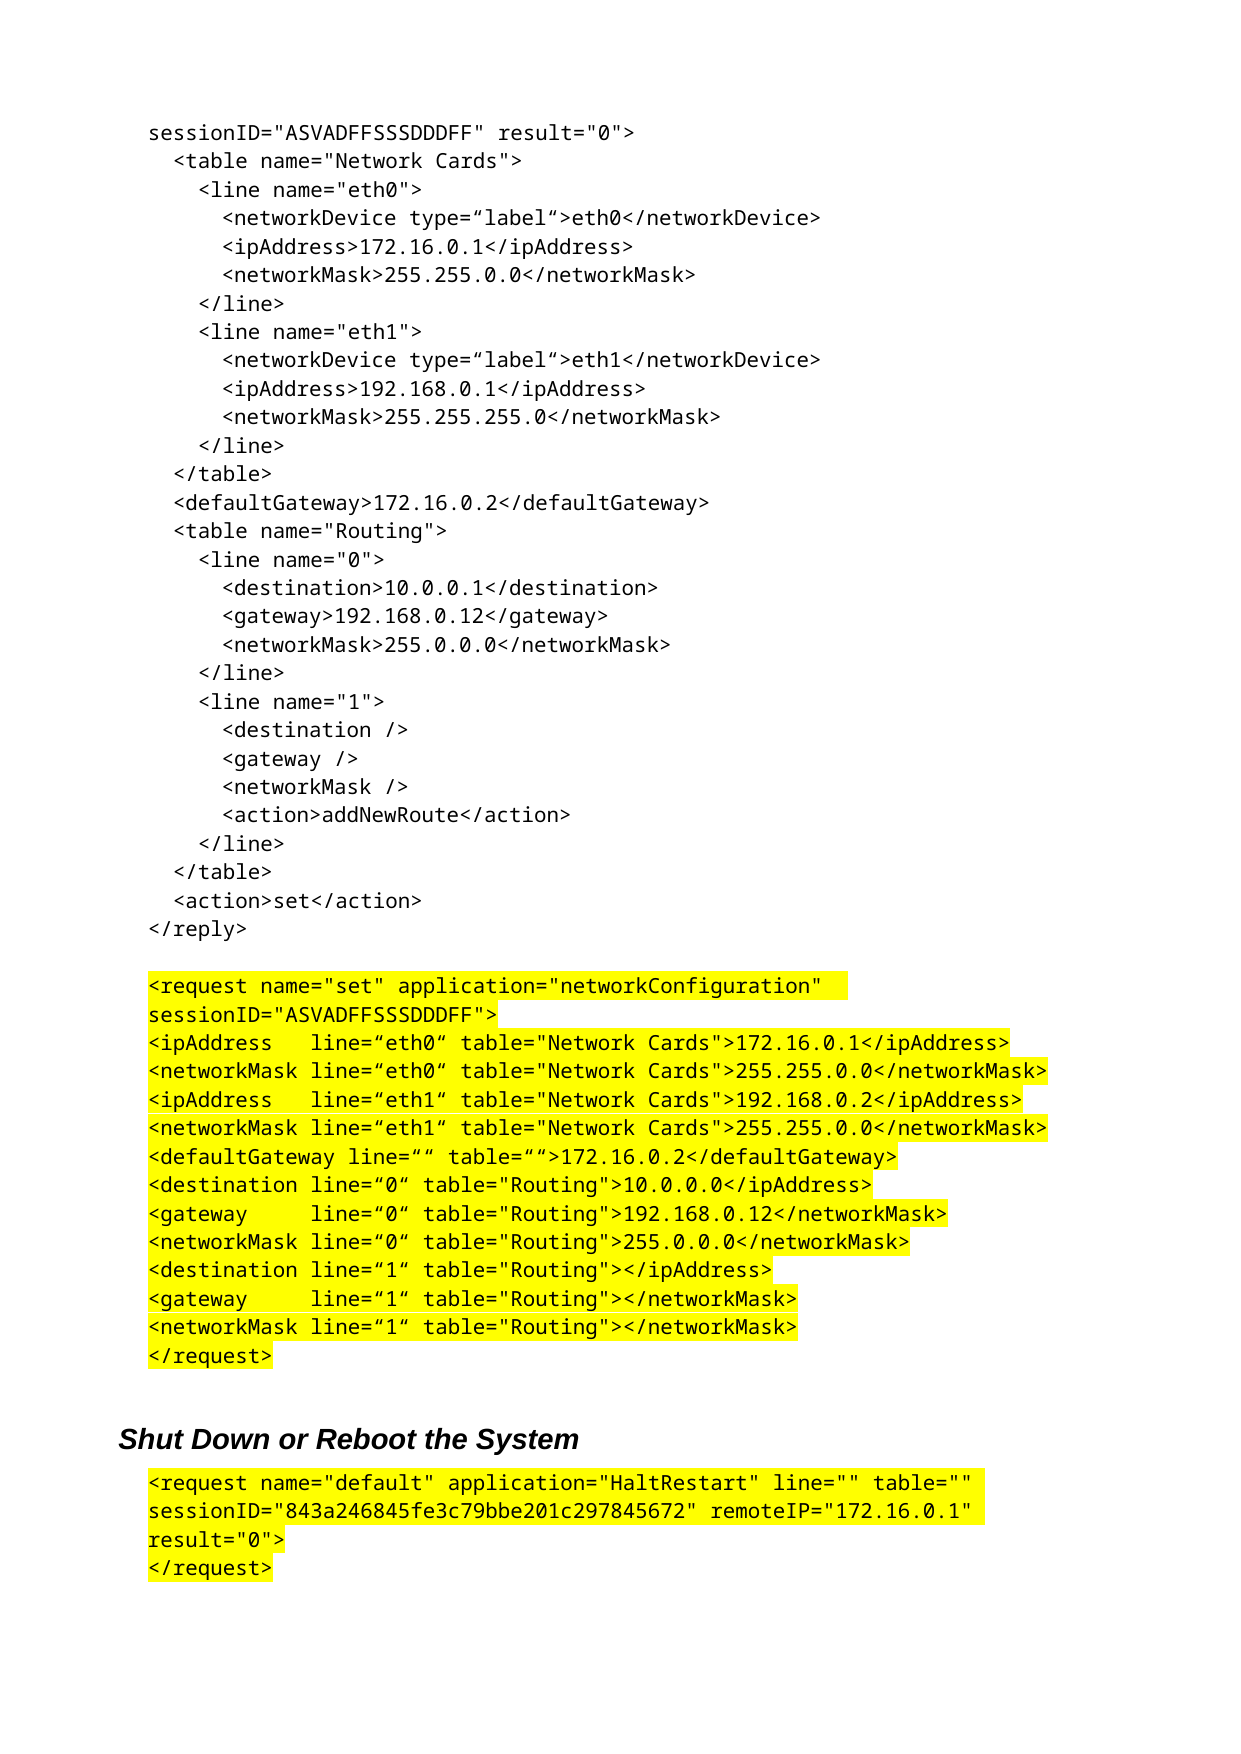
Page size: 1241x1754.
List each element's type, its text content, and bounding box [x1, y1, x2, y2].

text <networkMask>255.255.255.0</networkMask> [148, 402, 1122, 431]
text </line> [148, 829, 1122, 857]
text <request name="set" application="networkConfiguration" sessionID="ASVADFFSSSDDDFF"> [148, 971, 1122, 1028]
text <networkMask line=“eth0“ table="Network Cards">255.255.0.0</networkMask> [148, 1057, 1122, 1085]
subtitle Shut Down or Reboot the System [118, 1423, 1122, 1455]
text <line name="eth1"> [148, 317, 1122, 346]
text <networkMask line=“0“ table="Routing">255.0.0.0</networkMask> [148, 1227, 1122, 1256]
text </table> [148, 857, 1122, 886]
text <networkDevice type=“label“>eth1</networkDevice> [148, 346, 1122, 374]
text <destination /> [148, 715, 1122, 744]
text <request name="default" application="HaltRestart" line="" table="" sessionID="843a246845fe3c79bbe201c297845672" remoteIP="172.16.0.1" result="0"> [148, 1468, 1122, 1553]
text <ipAddress>172.16.0.1</ipAddress> [148, 232, 1122, 260]
text sessionID="ASVADFFSSSDDDFF" result="0"> [148, 118, 1122, 147]
text <line name="1"> [148, 687, 1122, 715]
text <networkMask line=“1“ table="Routing"></networkMask> [148, 1312, 1122, 1341]
text </table> [148, 459, 1122, 488]
text </line> [148, 658, 1122, 687]
text <action>addNewRoute</action> [148, 801, 1122, 829]
text <networkDevice type=“label“>eth0</networkDevice> [148, 203, 1122, 232]
text </line> [148, 289, 1122, 317]
text <gateway /> [148, 744, 1122, 772]
text <table name="Routing"> [148, 516, 1122, 545]
text </request> [148, 1341, 1122, 1369]
text <gateway line=“0“ table="Routing">192.168.0.12</networkMask> [148, 1199, 1122, 1227]
text <networkMask line=“eth1“ table="Network Cards">255.255.0.0</networkMask> [148, 1113, 1122, 1142]
text <line name="eth0"> [148, 175, 1122, 203]
text <gateway>192.168.0.12</gateway> [148, 602, 1122, 630]
text <line name="0"> [148, 545, 1122, 573]
text <defaultGateway line=““ table=““>172.16.0.2</defaultGateway> [148, 1142, 1122, 1170]
text <destination line=“1“ table="Routing"></ipAddress> [148, 1256, 1122, 1284]
text <networkMask /> [148, 772, 1122, 801]
text <networkMask>255.0.0.0</networkMask> [148, 630, 1122, 658]
text <destination>10.0.0.1</destination> [148, 573, 1122, 602]
text <defaultGateway>172.16.0.2</defaultGateway> [148, 488, 1122, 516]
text <networkMask>255.255.0.0</networkMask> [148, 260, 1122, 289]
text <destination line=“0“ table="Routing">10.0.0.0</ipAddress> [148, 1170, 1122, 1199]
text <gateway line=“1“ table="Routing"></networkMask> [148, 1284, 1122, 1312]
text <ipAddress line=“eth0“ table="Network Cards">172.16.0.1</ipAddress> [148, 1028, 1122, 1057]
text </line> [148, 431, 1122, 459]
text <action>set</action> [148, 886, 1122, 914]
text <ipAddress line=“eth1“ table="Network Cards">192.168.0.2</ipAddress> [148, 1085, 1122, 1113]
text </request> [148, 1553, 1122, 1582]
text <table name="Network Cards"> [148, 147, 1122, 175]
text <ipAddress>192.168.0.1</ipAddress> [148, 374, 1122, 402]
text </reply> [148, 914, 1122, 943]
